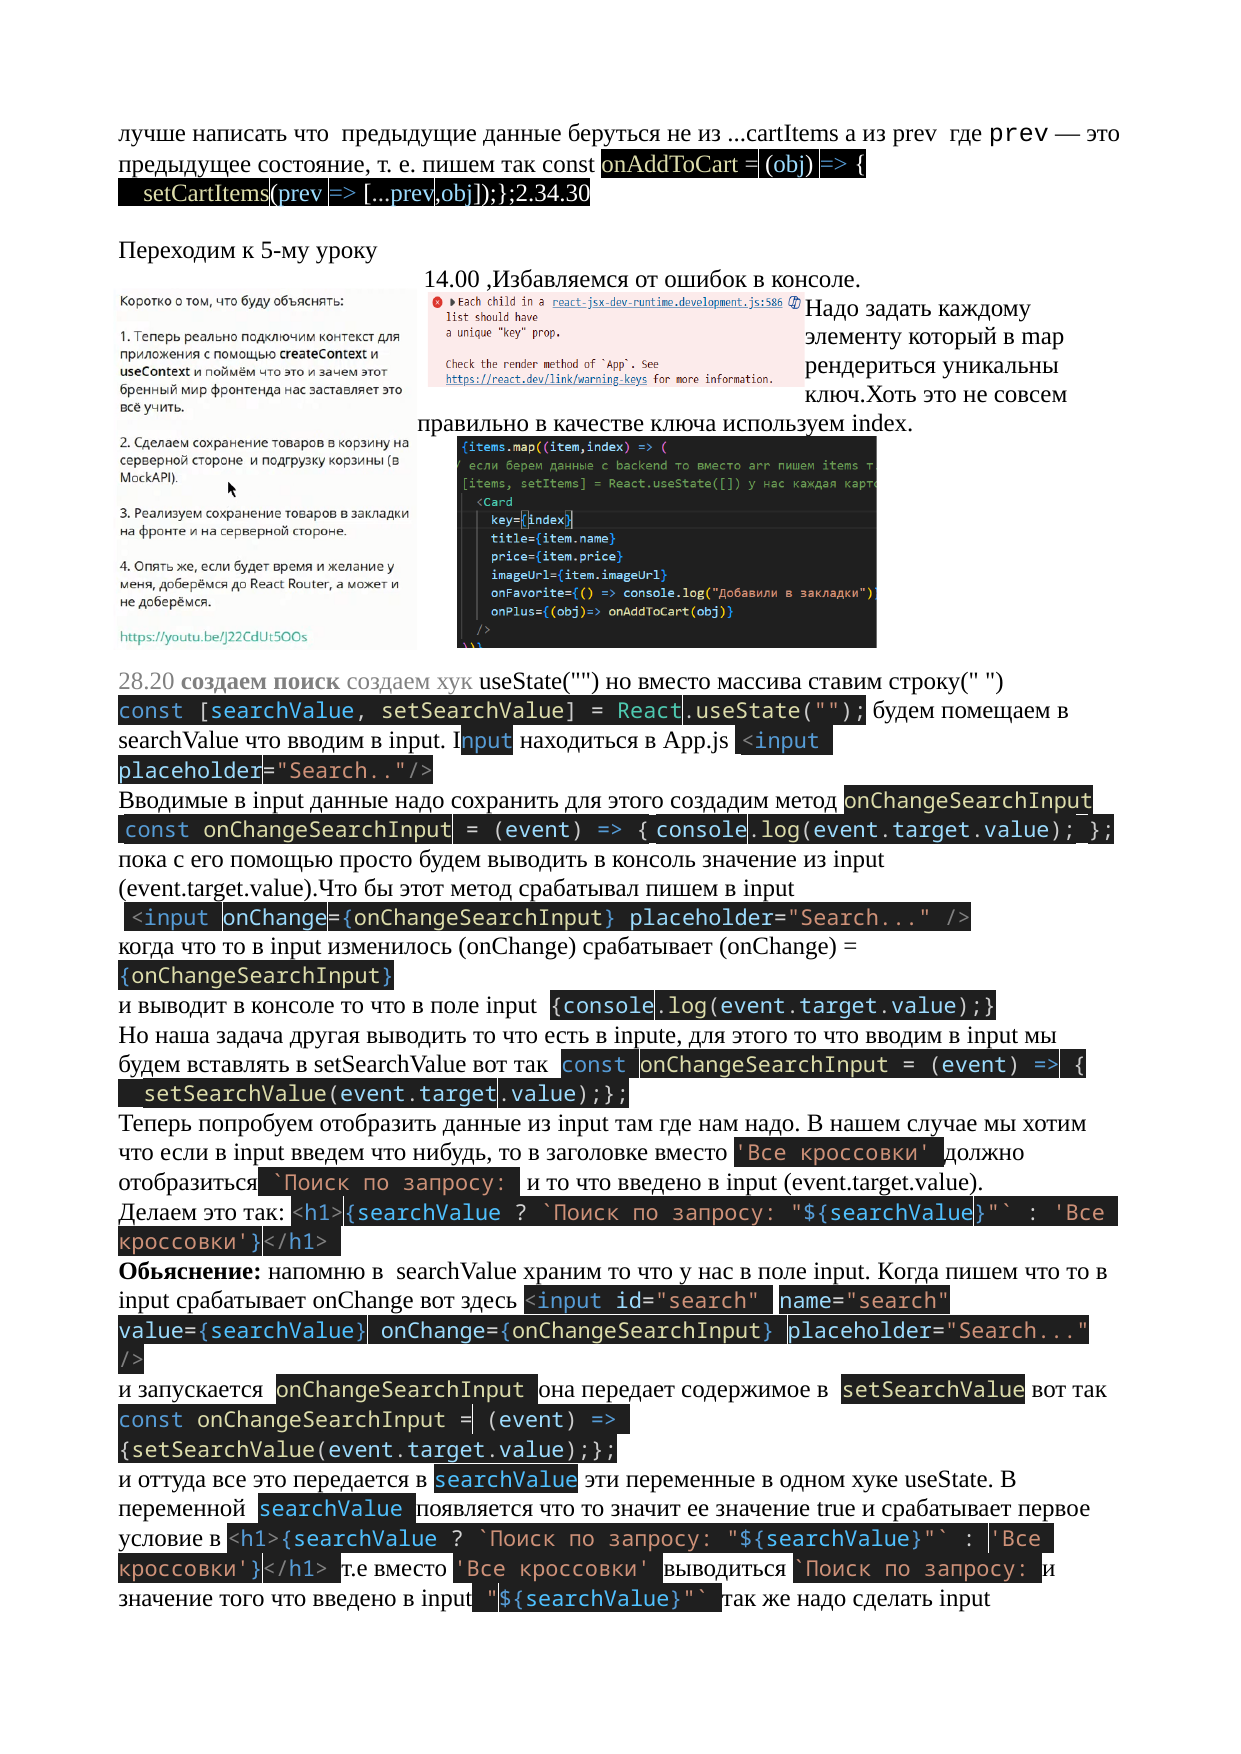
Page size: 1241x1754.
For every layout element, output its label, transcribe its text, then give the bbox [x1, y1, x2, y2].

text Делаем это так: <h1>{searchValue ? `Поиск по запросу: "${searchValue}"` : 'Все кроссовки'}</h1> [118, 1196, 1122, 1256]
text и выводит в консоле то что в поле input {console.log(event.target.value);} [118, 990, 1122, 1020]
text Но наша задача другая выводить то что есть в inpute, для этого то что вводим в input мы будем вставлять в setSearchValue вот так const onChangeSearchInput = (event) => { [118, 1020, 1122, 1078]
text 14.00 ,Избавляемся от ошибок в консоле. [118, 264, 1122, 293]
picture [113, 288, 418, 650]
text <input onChange={onChangeSearchInput} placeholder="Search..." /> [118, 902, 1122, 931]
text лучше написать что предыдущие данные беруться не из ...cartItems а из prev где prev — это предыдущее состояние, т. е. пишем так const onAddToCart = (obj) => { [118, 118, 1122, 178]
text пока с его помощью просто будем выводить в консоль значение из input (event.target.value).Что бы этот метод срабатывал пишем в input [118, 844, 1122, 902]
text setCartItems(prev => [...prev,obj]);};2.34.30 [118, 178, 1122, 206]
picture [457, 436, 877, 648]
text Вводимые в input данные надо сохранить для этого создадим метод onChangeSearchInput [118, 784, 1122, 814]
text Переходим к 5-му уроку [118, 235, 1122, 264]
text и запускается onChangeSearchInput она передает содержимое в setSearchValue вот так [118, 1374, 1122, 1404]
text setSearchValue(event.target.value);}; [118, 1078, 1122, 1108]
text const [searchValue, setSearchValue] = React.useState(""); будем помещаем в searchValue что вводим в input. Input находиться в App.js <input placeholder="Search.."/> [118, 695, 1122, 784]
text Надо задать каждому элементу который в map рендериться уникальны ключ.Хоть это не совсем правильно в качестве ключа используем index. [418, 293, 1122, 436]
text Теперь попробуем отобразить данные из input там где нам надо. В нашем случае мы хотим что если в input введем что нибудь, то в заголовке вместо 'Все кроссовки' должно отобразиться `Поиск по запросу: и то что введено в input (event.target.value). [118, 1108, 1122, 1196]
text Обьяснение: напомню в searchValue храним то что у нас в поле input. Когда пишем что то в input срабатывает onChange вот здесь <input id="search" name="search" value={searchValue} onChange={onChangeSearchInput} placeholder="Search..." /> [118, 1256, 1122, 1374]
text когда что то в input изменилось (onChange) срабатывает (onChange) = {onChangeSearchInput} [118, 931, 1122, 990]
text const onChangeSearchInput = (event) => {setSearchValue(event.target.value);}; [118, 1404, 1122, 1463]
text 28.20 создаем поиск создаем хук useState("") но вместо массива ставим строку(" ") [118, 666, 1122, 695]
picture [427, 292, 805, 387]
text и оттуда все это передается в searchValue эти переменные в одном хуке useState. В переменной searchValue появляется что то значит ее значение true и срабатывает первое условие в <h1>{searchValue ? `Поиск по запросу: "${searchValue}"` : 'Все кроссовки'}</h1> т.е вместо 'Все кроссовки' выводиться `Поиск по запросу: и значение того что введено в input "${searchValue}"` так же надо сделать input [118, 1463, 1122, 1612]
text const onChangeSearchInput = (event) => { console.log(event.target.value); }; [118, 814, 1122, 844]
